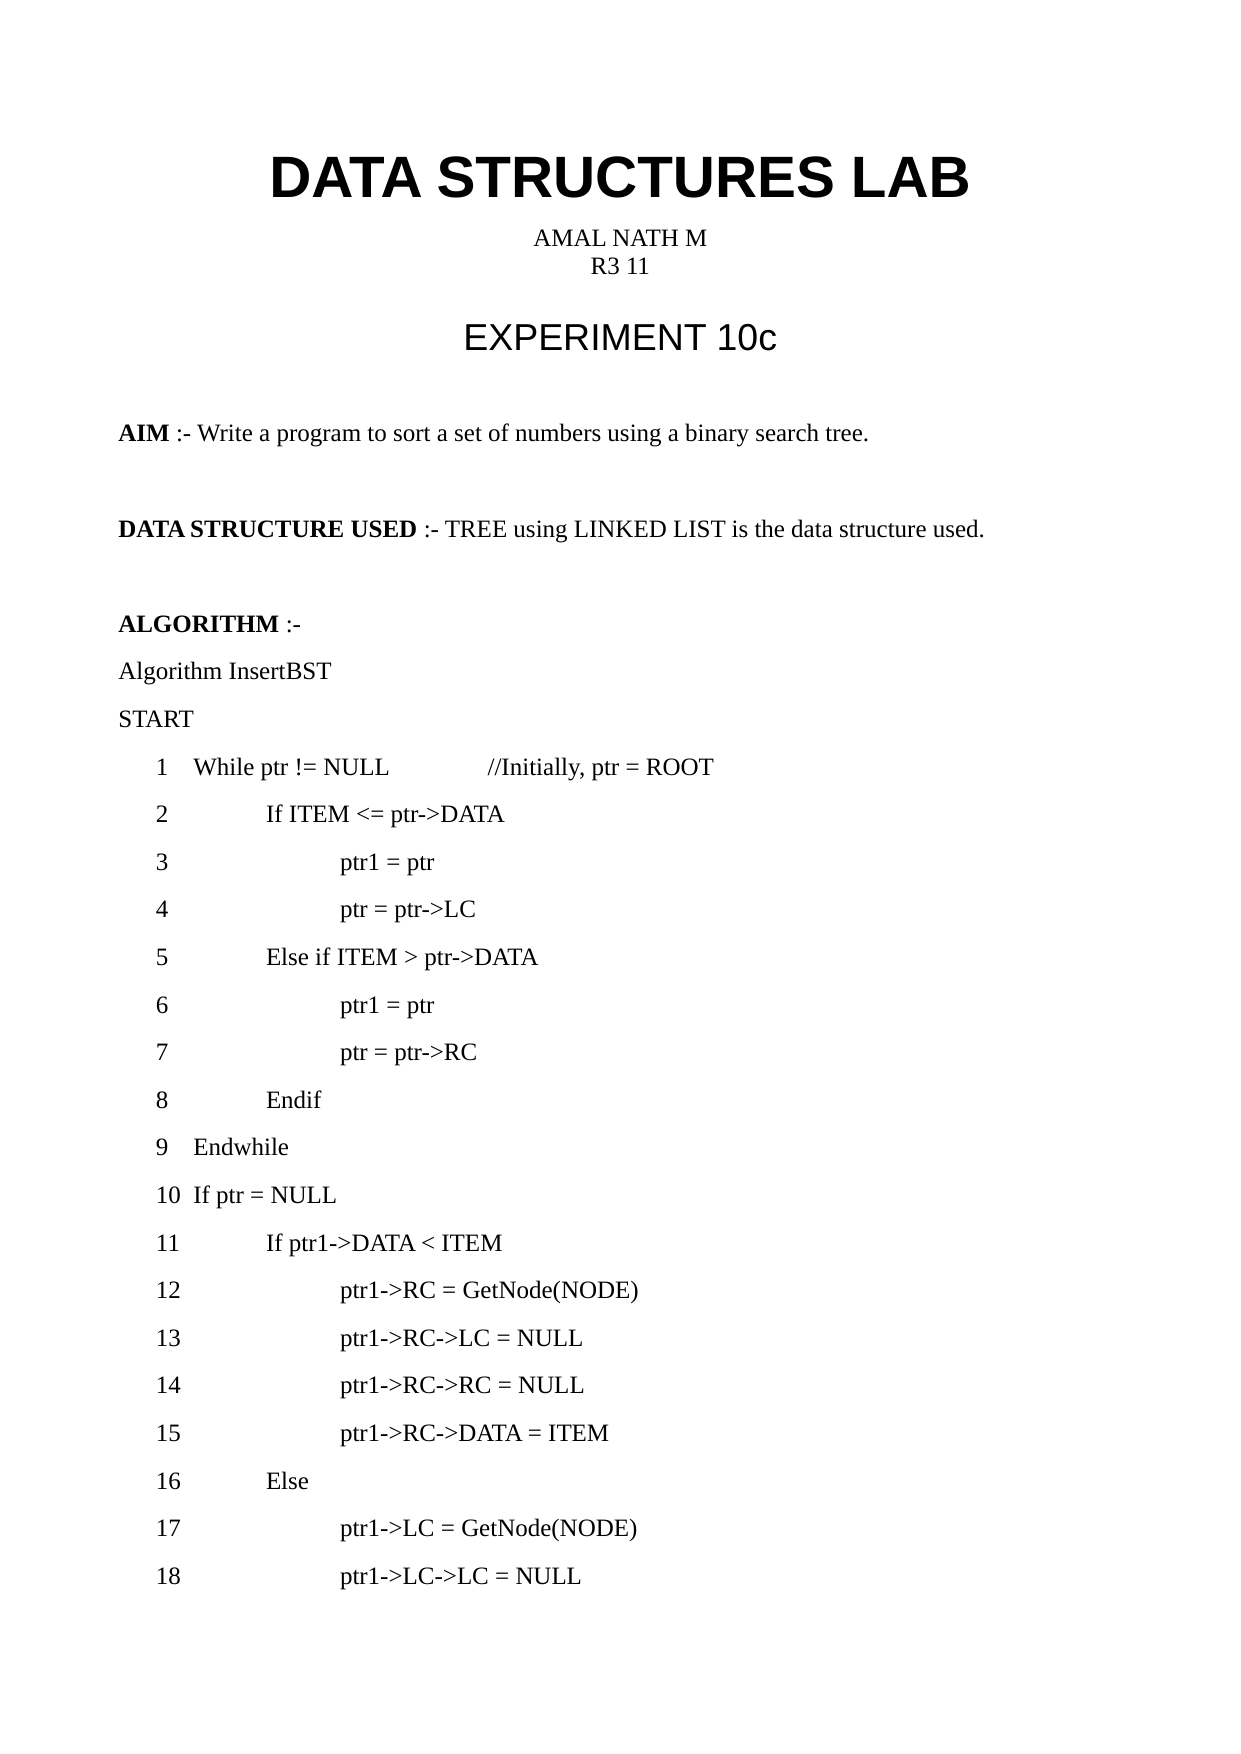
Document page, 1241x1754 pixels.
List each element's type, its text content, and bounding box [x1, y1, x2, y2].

list ptr1 = ptr [156, 990, 1122, 1018]
list ptr1->RC = GetNode(NODE) [156, 1275, 1122, 1304]
list Else [156, 1466, 1122, 1494]
text START [118, 704, 1122, 733]
list If ITEM <= ptr->DATA [156, 799, 1122, 828]
text AMAL NATH M [118, 223, 1122, 251]
list ptr1->LC->LC = NULL [156, 1561, 1122, 1590]
list ptr1->LC = GetNode(NODE) [156, 1513, 1122, 1542]
list ptr = ptr->LC [156, 894, 1122, 923]
list While ptr != NULL //Initially, ptr = ROOT [156, 752, 1122, 780]
list Else if ITEM > ptr->DATA [156, 942, 1122, 971]
list Endwhile [156, 1132, 1122, 1161]
list ptr1->RC->LC = NULL [156, 1323, 1122, 1352]
list ptr1->RC->RC = NULL [156, 1371, 1122, 1399]
text DATA STRUCTURE USED :- TREE using LINKED LIST is the data structure used. [118, 514, 1122, 542]
list Endif [156, 1085, 1122, 1114]
list ptr1->RC->DATA = ITEM [156, 1418, 1122, 1447]
text Algorithm InsertBST [118, 656, 1122, 685]
text R3 11 [118, 251, 1122, 280]
text AIM :- Write a program to sort a set of numbers using a binary search tree. [118, 418, 1122, 447]
list If ptr1->DATA < ITEM [156, 1228, 1122, 1256]
subtitle EXPERIMENT 10c [118, 315, 1122, 358]
list If ptr = NULL [156, 1180, 1122, 1209]
text ALGORITHM :- [118, 609, 1122, 638]
title DATA STRUCTURES LAB [118, 143, 1122, 210]
list ptr = ptr->RC [156, 1037, 1122, 1066]
list ptr1 = ptr [156, 847, 1122, 876]
